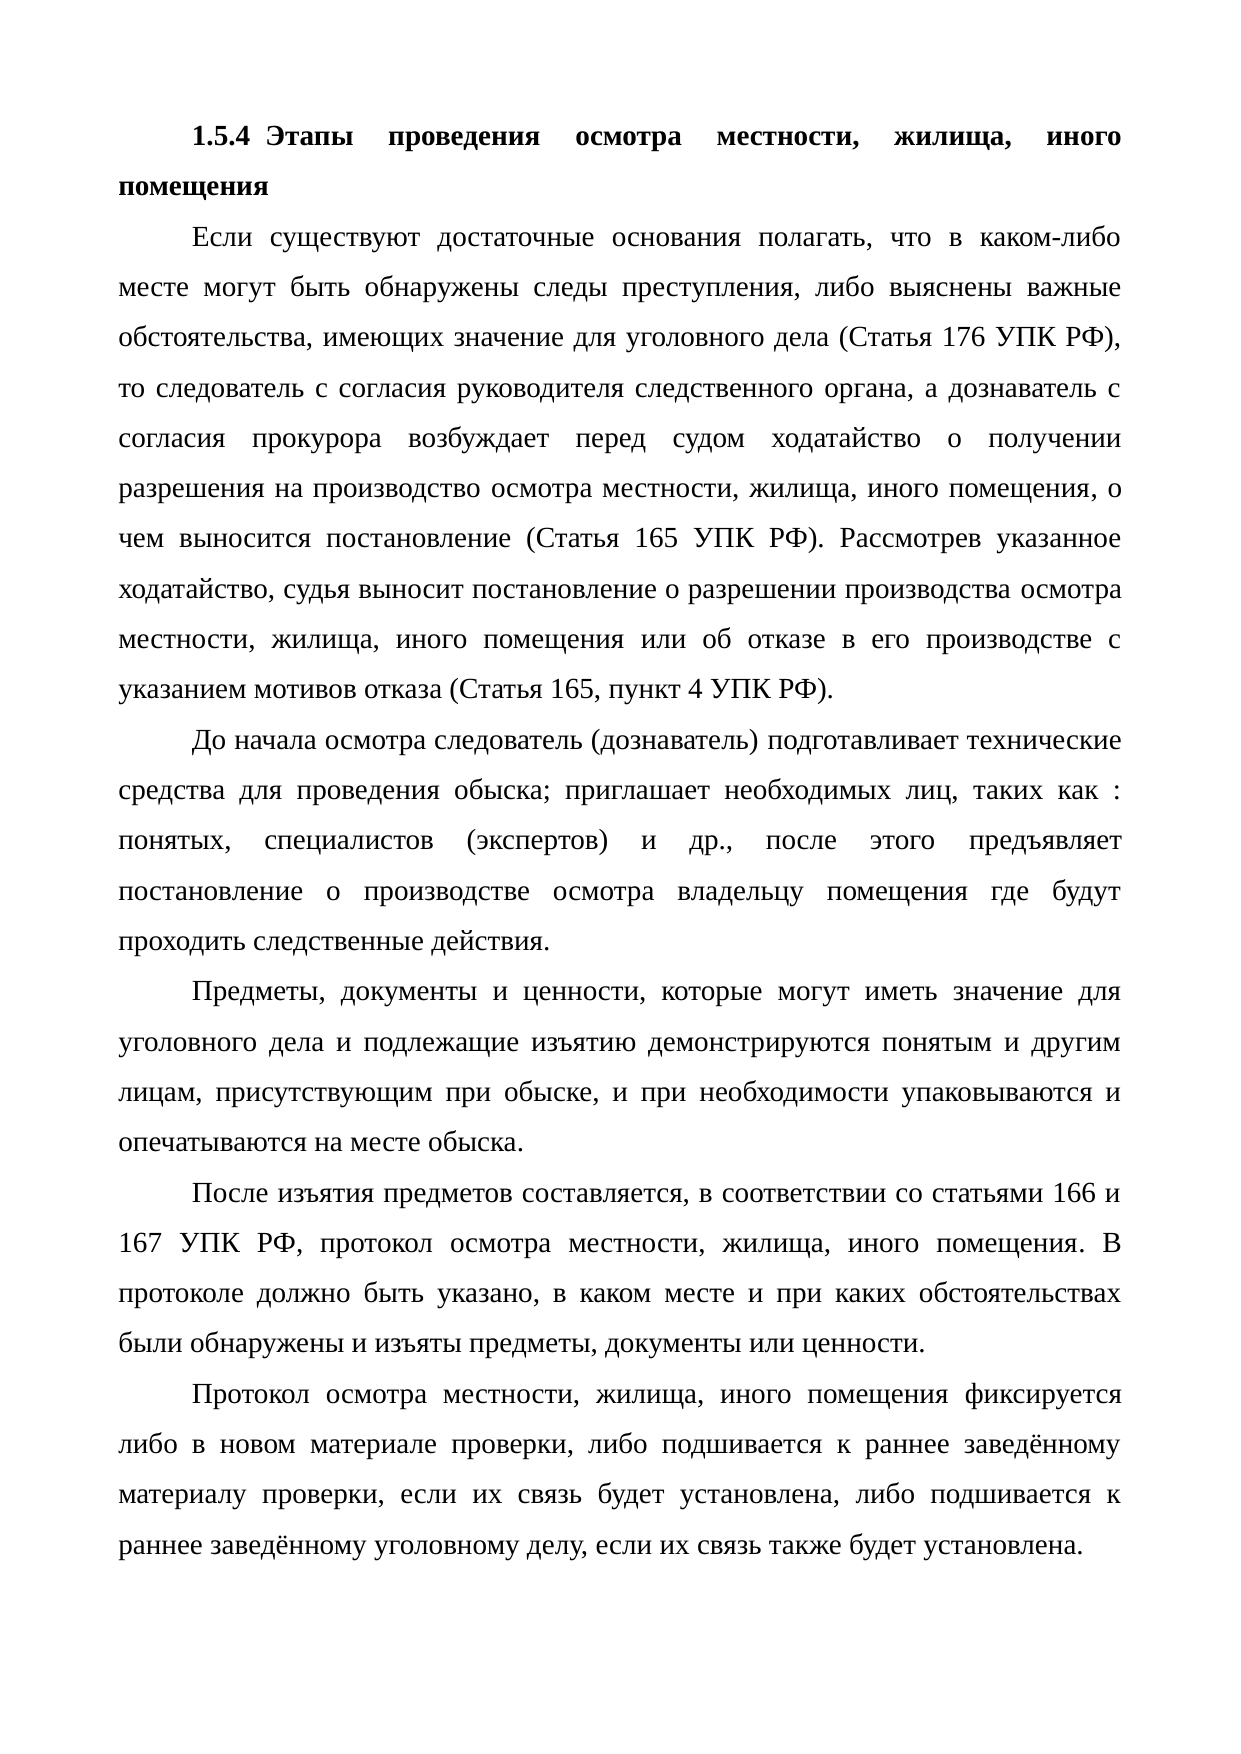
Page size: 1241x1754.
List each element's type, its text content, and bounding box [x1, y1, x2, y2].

text 1.5.4 Этапы проведения осмотра местности, жилища, иного помещения [118, 118, 1122, 202]
text Протокол осмотра местности, жилища, иного помещения фиксируется либо в новом материале проверки, либо подшивается к раннее заведённому материалу проверки, если их связь будет установлена, либо подшивается к раннее заведённому уголовному делу, если их связь также будет установлена. [118, 1376, 1122, 1560]
text Если существуют достаточные основания полагать, что в каком-либо месте могут быть обнаружены следы преступления, либо выяснены важные обстоятельства, имеющих значение для уголовного дела (Статья 176 УПК РФ), то следователь с согласия руководителя следственного органа, а дознаватель с согласия прокурора возбуждает перед судом ходатайство о получении разрешения на производство осмотра местности, жилища, иного помещения, о чем выносится постановление (Статья 165 УПК РФ). Рассмотрев указанное ходатайство, судья выносит постановление о разрешении производства осмотра местности, жилища, иного помещения или об отказе в его производстве с указанием мотивов отказа (Статья 165, пункт 4 УПК РФ). [118, 219, 1122, 705]
text До начала осмотра следователь (дознаватель) подготавливает технические средства для проведения обыска; приглашает необходимых лиц, таких как : понятых, специалистов (экспертов) и др., после этого предъявляет постановление о производстве осмотра владельцу помещения где будут проходить следственные действия. [118, 722, 1122, 957]
text Предметы, документы и ценности, которые могут иметь значение для уголовного дела и подлежащие изъятию демонстрируются понятым и другим лицам, присутствующим при обыске, и при необходимости упаковываются и опечатываются на месте обыска. [118, 973, 1122, 1158]
text После изъятия предметов составляется, в соответствии со статьями 166 и 167 УПК РФ, протокол осмотра местности, жилища, иного помещения. В протоколе должно быть указано, в каком месте и при каких обстоятельствах были обнаружены и изъяты предметы, документы или ценности. [118, 1175, 1122, 1359]
